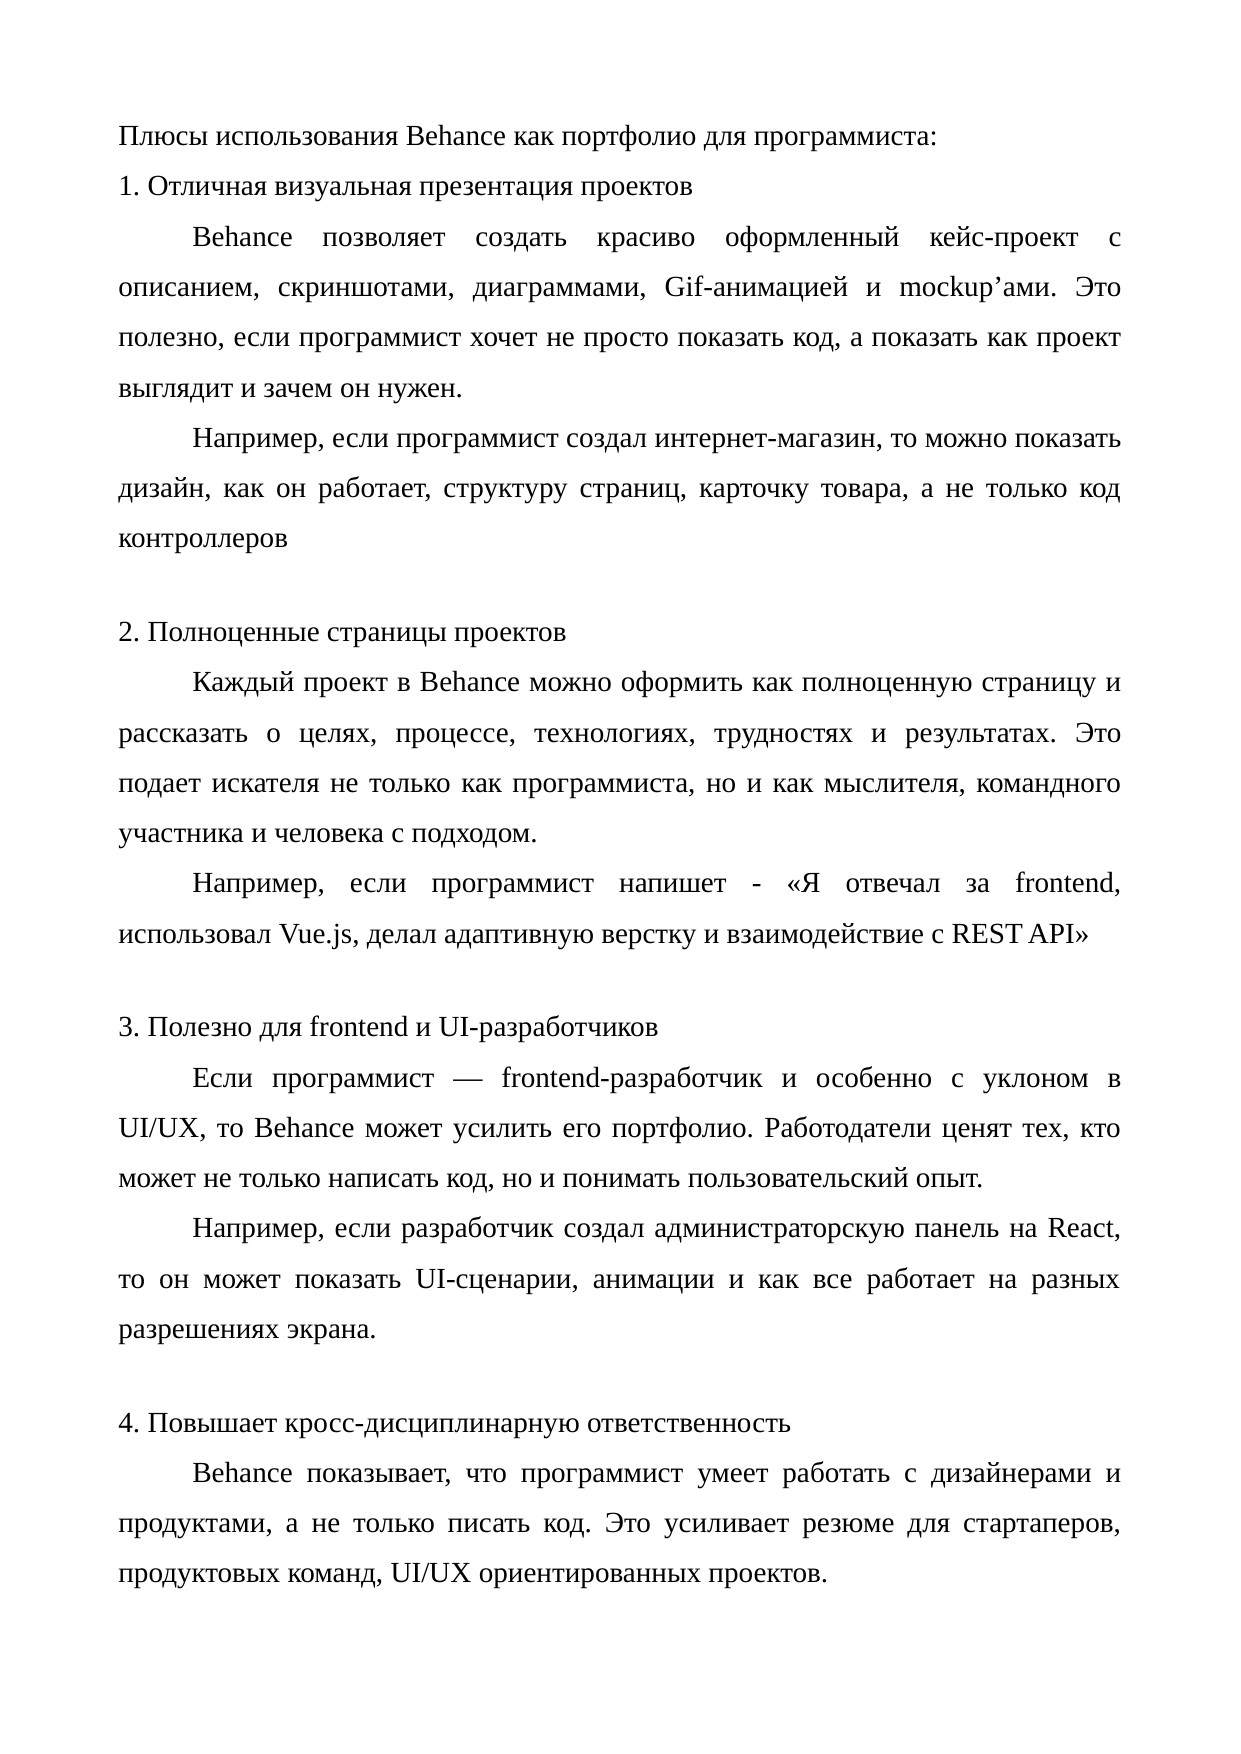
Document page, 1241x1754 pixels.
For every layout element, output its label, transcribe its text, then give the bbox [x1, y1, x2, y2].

text Behance позволяет создать красиво оформленный кейс-проект с описанием, скриншотами, диаграммами, Gif-анимацией и mockup’ами. Это полезно, если программист хочет не просто показать код, а показать как проект выглядит и зачем он нужен. [118, 219, 1122, 403]
text Если программист — frontend-разработчик и особенно с уклоном в UI/UX, то Behance может усилить его портфолио. Работодатели ценят тех, кто может не только написать код, но и понимать пользовательский опыт. [118, 1060, 1122, 1194]
text 4. Повышает кросс-дисциплинарную ответственность [118, 1405, 1122, 1438]
text Например, если программист создал интернет-магазин, то можно показать дизайн, как он работает, структуру страниц, карточку товара, а не только код контроллеров [118, 420, 1122, 554]
text 2. Полноценные страницы проектов [118, 614, 1122, 648]
text Плюсы использования Behance как портфолио для программиста: [118, 118, 1122, 152]
text 3. Полезно для frontend и UI-разработчиков [118, 1009, 1122, 1043]
text Например, если разработчик создал администраторскую панель на React, то он может показать UI-сценарии, анимации и как все работает на разных разрешениях экрана. [118, 1211, 1122, 1345]
text Behance показывает, что программист умеет работать с дизайнерами и продуктами, а не только писать код. Это усиливает резюме для стартаперов, продуктовых команд, UI/UX ориентированных проектов. [118, 1455, 1122, 1589]
text Каждый проект в Behance можно оформить как полноценную страницу и рассказать о целях, процессе, технологиях, трудностях и результатах. Это подает искателя не только как программиста, но и как мыслителя, командного участника и человека с подходом. [118, 664, 1122, 849]
text Например, если программист напишет - «Я отвечал за frontend, использовал Vue.js, делал адаптивную верстку и взаимодействие с REST API» [118, 866, 1122, 949]
text 1. Отличная визуальная презентация проектов [118, 168, 1122, 202]
